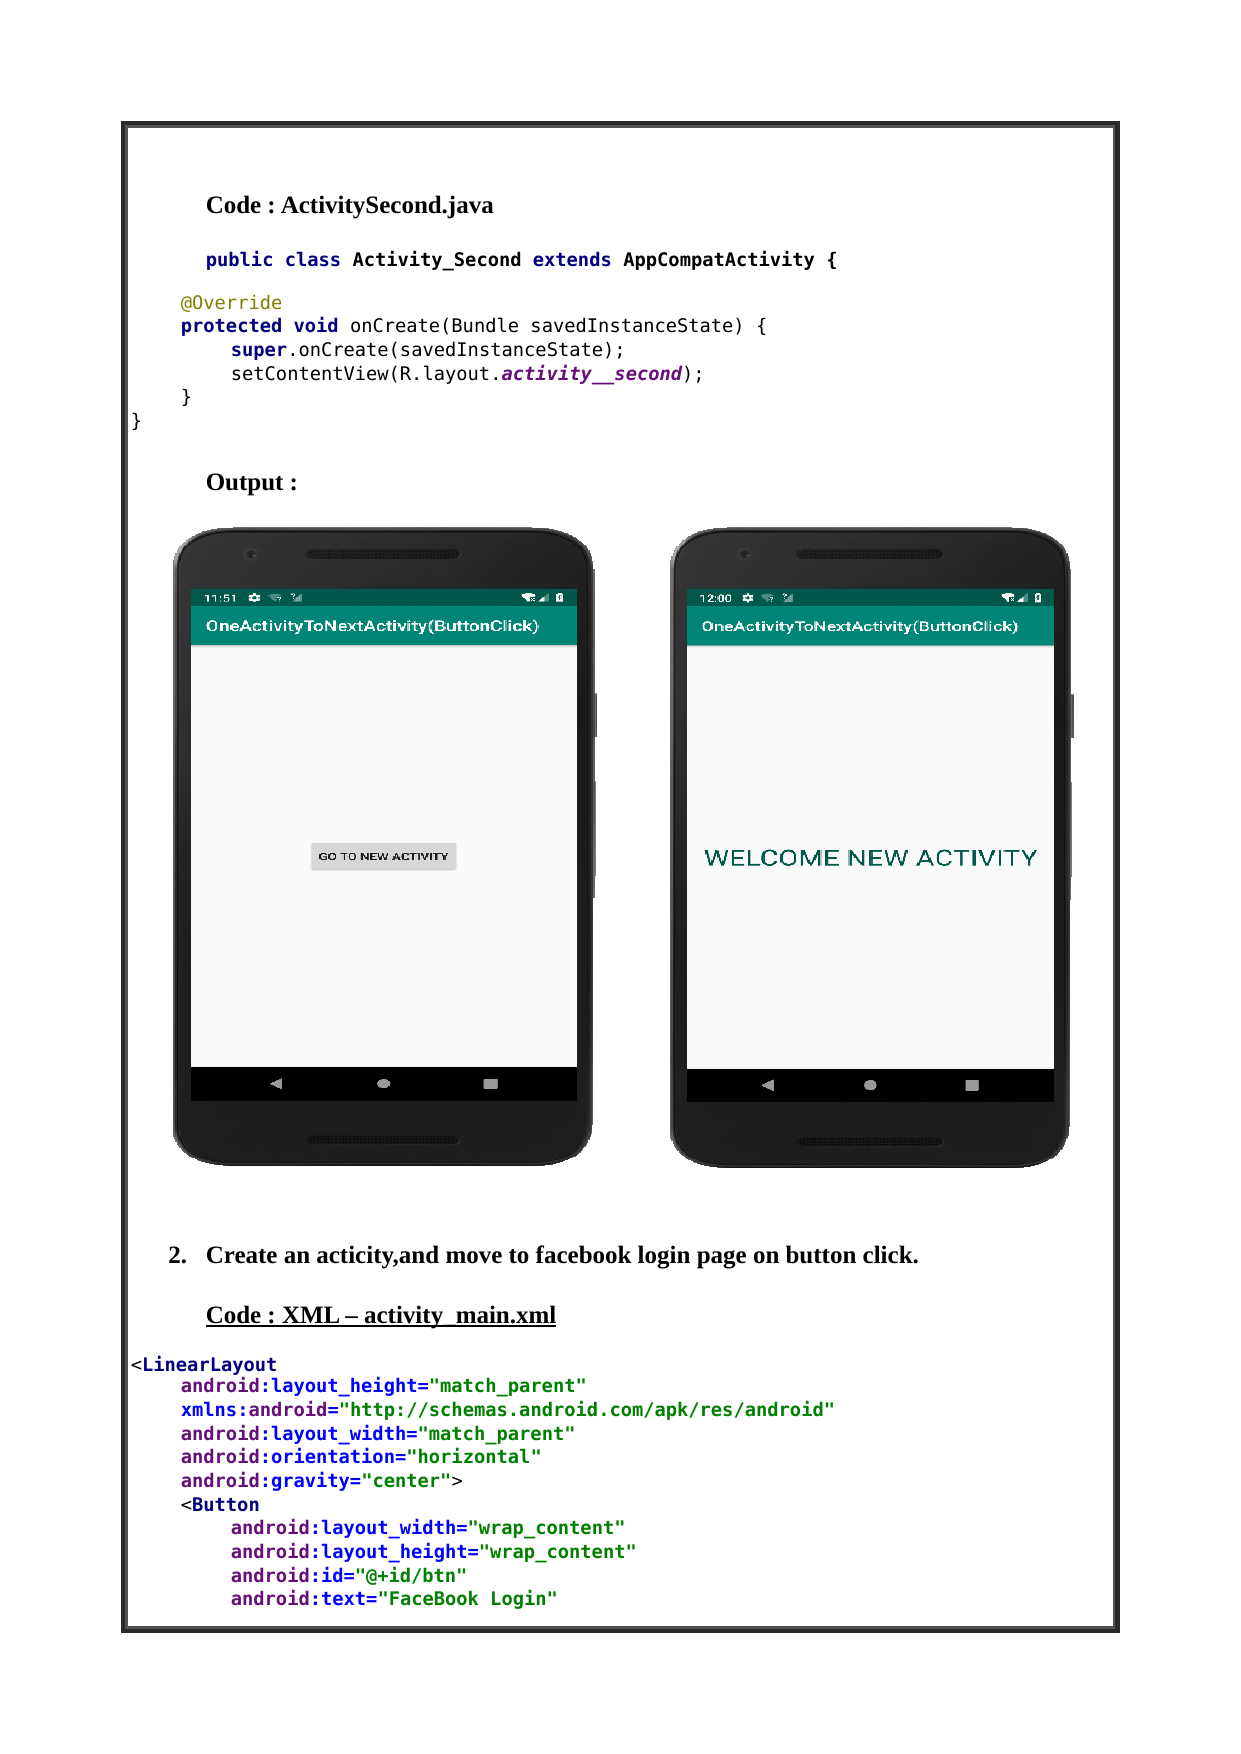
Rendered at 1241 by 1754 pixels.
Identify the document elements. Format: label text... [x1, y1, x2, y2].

text protected void onCreate(Bundle savedInstanceState) { [131, 316, 1110, 339]
text android:layout_width="match_parent" [131, 1423, 1110, 1446]
list public class Activity_Second extends AppCompatActivity { [168, 249, 1110, 271]
text super.onCreate(savedInstanceState); [131, 339, 1110, 363]
text } [131, 386, 1110, 410]
list Create an acticity,and move to facebook login page on button click. [168, 1241, 1110, 1269]
text <LinearLayout [131, 1354, 1110, 1376]
text } [131, 410, 1110, 432]
text android:text="FaceBook Login" [131, 1588, 1110, 1612]
text @Override [131, 292, 1110, 316]
text android:layout_height="match_parent" [131, 1376, 1110, 1399]
list Code : ActivitySecond.java [168, 190, 1110, 219]
list Output : [168, 467, 1110, 496]
text <Button [131, 1494, 1110, 1517]
picture [638, 527, 1102, 1178]
text xmlns:android="http://schemas.android.com/apk/res/android" [131, 1399, 1110, 1423]
text android:id="@+id/btn" [131, 1565, 1110, 1588]
text android:layout_width="wrap_content" [131, 1517, 1110, 1541]
text android:layout_height="wrap_content" [131, 1541, 1110, 1565]
list Code : XML – activity_main.xml [168, 1300, 1110, 1329]
text android:gravity="center"> [131, 1470, 1110, 1494]
picture [139, 527, 627, 1176]
text android:orientation="horizontal" [131, 1446, 1110, 1470]
text setContentView(R.layout.activity__second); [131, 363, 1110, 386]
